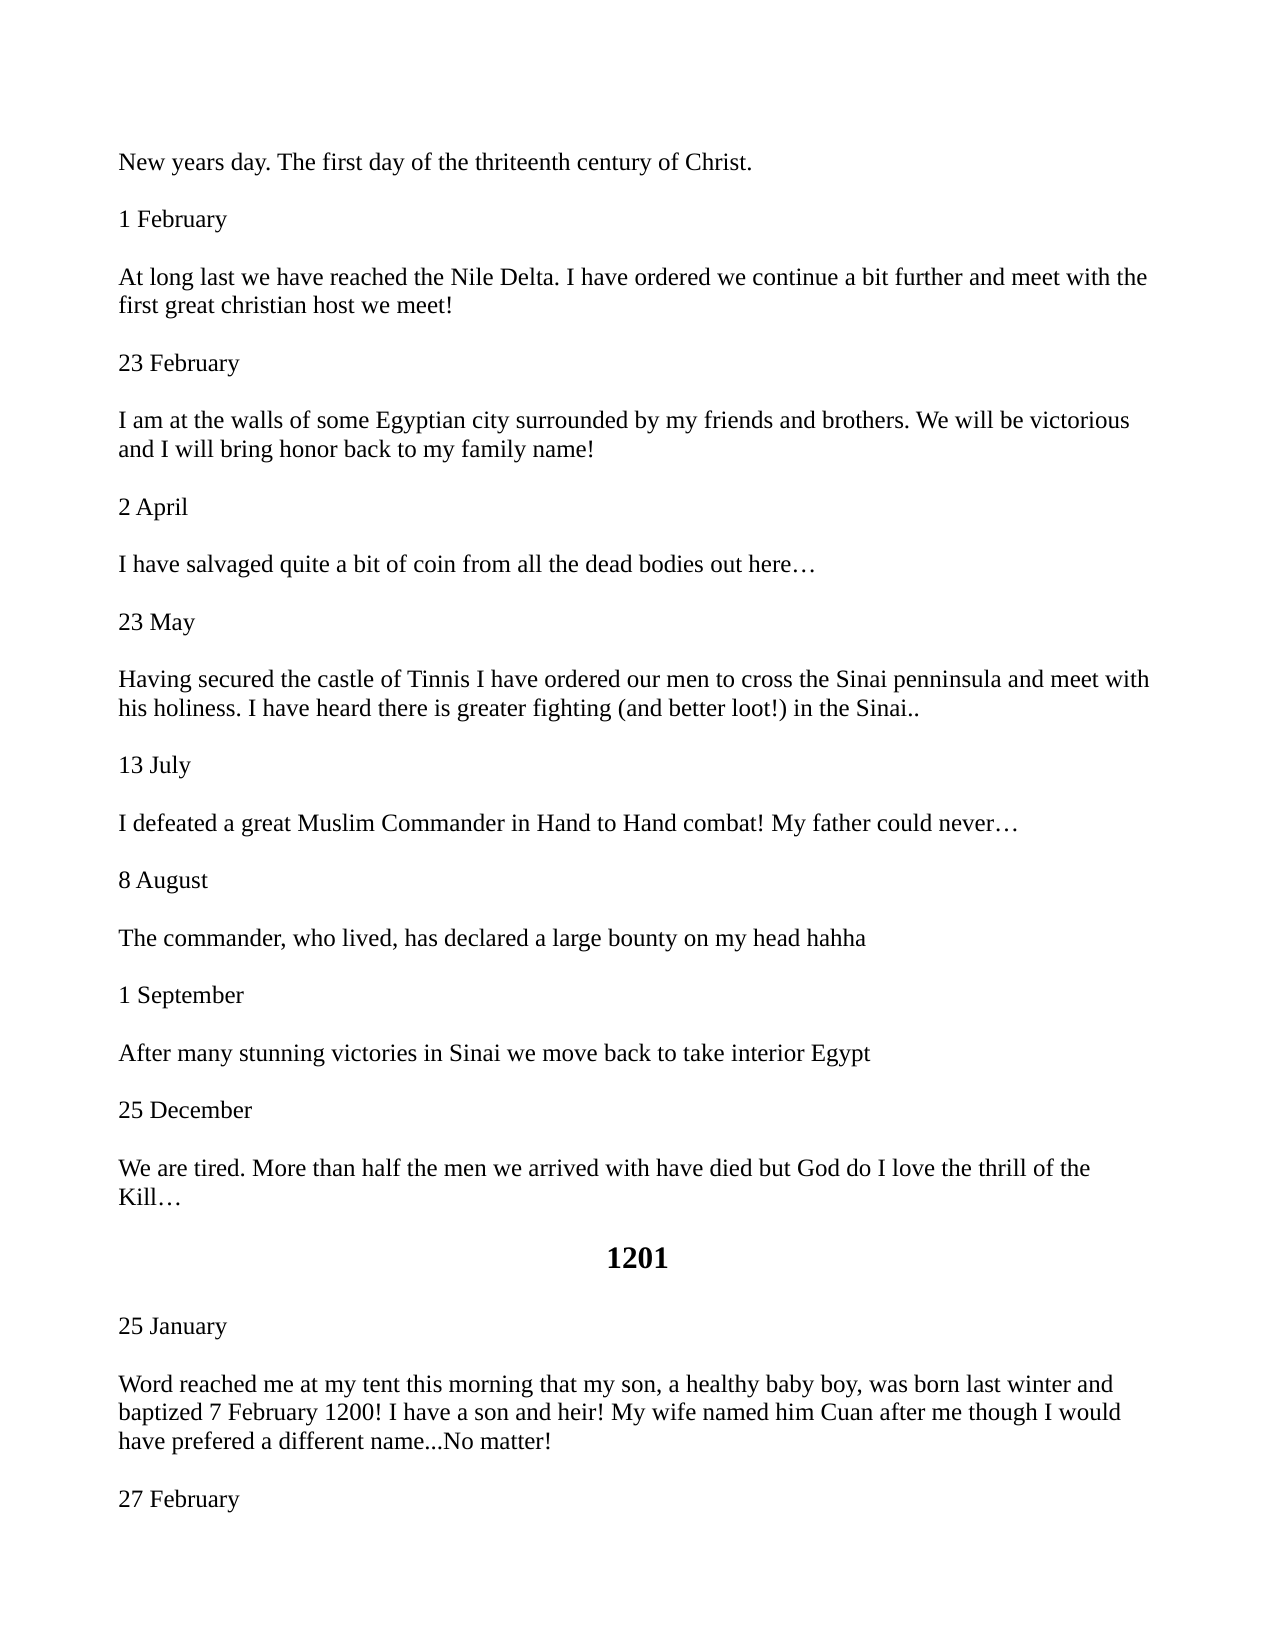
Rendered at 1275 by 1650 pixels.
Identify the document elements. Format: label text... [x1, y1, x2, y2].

text I have salvaged quite a bit of coin from all the dead bodies out here… [118, 549, 1157, 578]
text 27 February [118, 1484, 1157, 1512]
text 1 September [118, 981, 1157, 1009]
text Having secured the castle of Tinnis I have ordered our men to cross the Sinai penninsula and meet with his holiness. I have heard there is greater fighting (and better loot!) in the Sinai.. [118, 664, 1157, 722]
text 1 February [118, 204, 1157, 233]
text 13 July [118, 751, 1157, 779]
text 8 August [118, 866, 1157, 894]
text 25 January [118, 1311, 1157, 1340]
text 2 April [118, 492, 1157, 521]
text I defeated a great Muslim Commander in Hand to Hand combat! My father could never… [118, 808, 1157, 837]
text The commander, who lived, has declared a large bounty on my head hahha [118, 923, 1157, 952]
text After many stunning victories in Sinai we move back to take interior Egypt [118, 1038, 1157, 1067]
text We are tired. More than half the men we arrived with have died but God do I love the thrill of the Kill… [118, 1153, 1157, 1211]
text Word reached me at my tent this morning that my son, a healthy baby boy, was born last winter and baptized 7 February 1200! I have a son and heir! My wife named him Cuan after me though I would have prefered a different name...No matter! [118, 1369, 1157, 1455]
text At long last we have reached the Nile Delta. I have ordered we continue a bit further and meet with the first great christian host we meet! [118, 262, 1157, 319]
text 23 February [118, 348, 1157, 377]
text 25 December [118, 1096, 1157, 1124]
text 23 May [118, 607, 1157, 636]
text 1201 [118, 1239, 1157, 1275]
text New years day. The first day of the thriteenth century of Christ. [118, 147, 1157, 176]
text I am at the walls of some Egyptian city surrounded by my friends and brothers. We will be victorious and I will bring honor back to my family name! [118, 406, 1157, 463]
